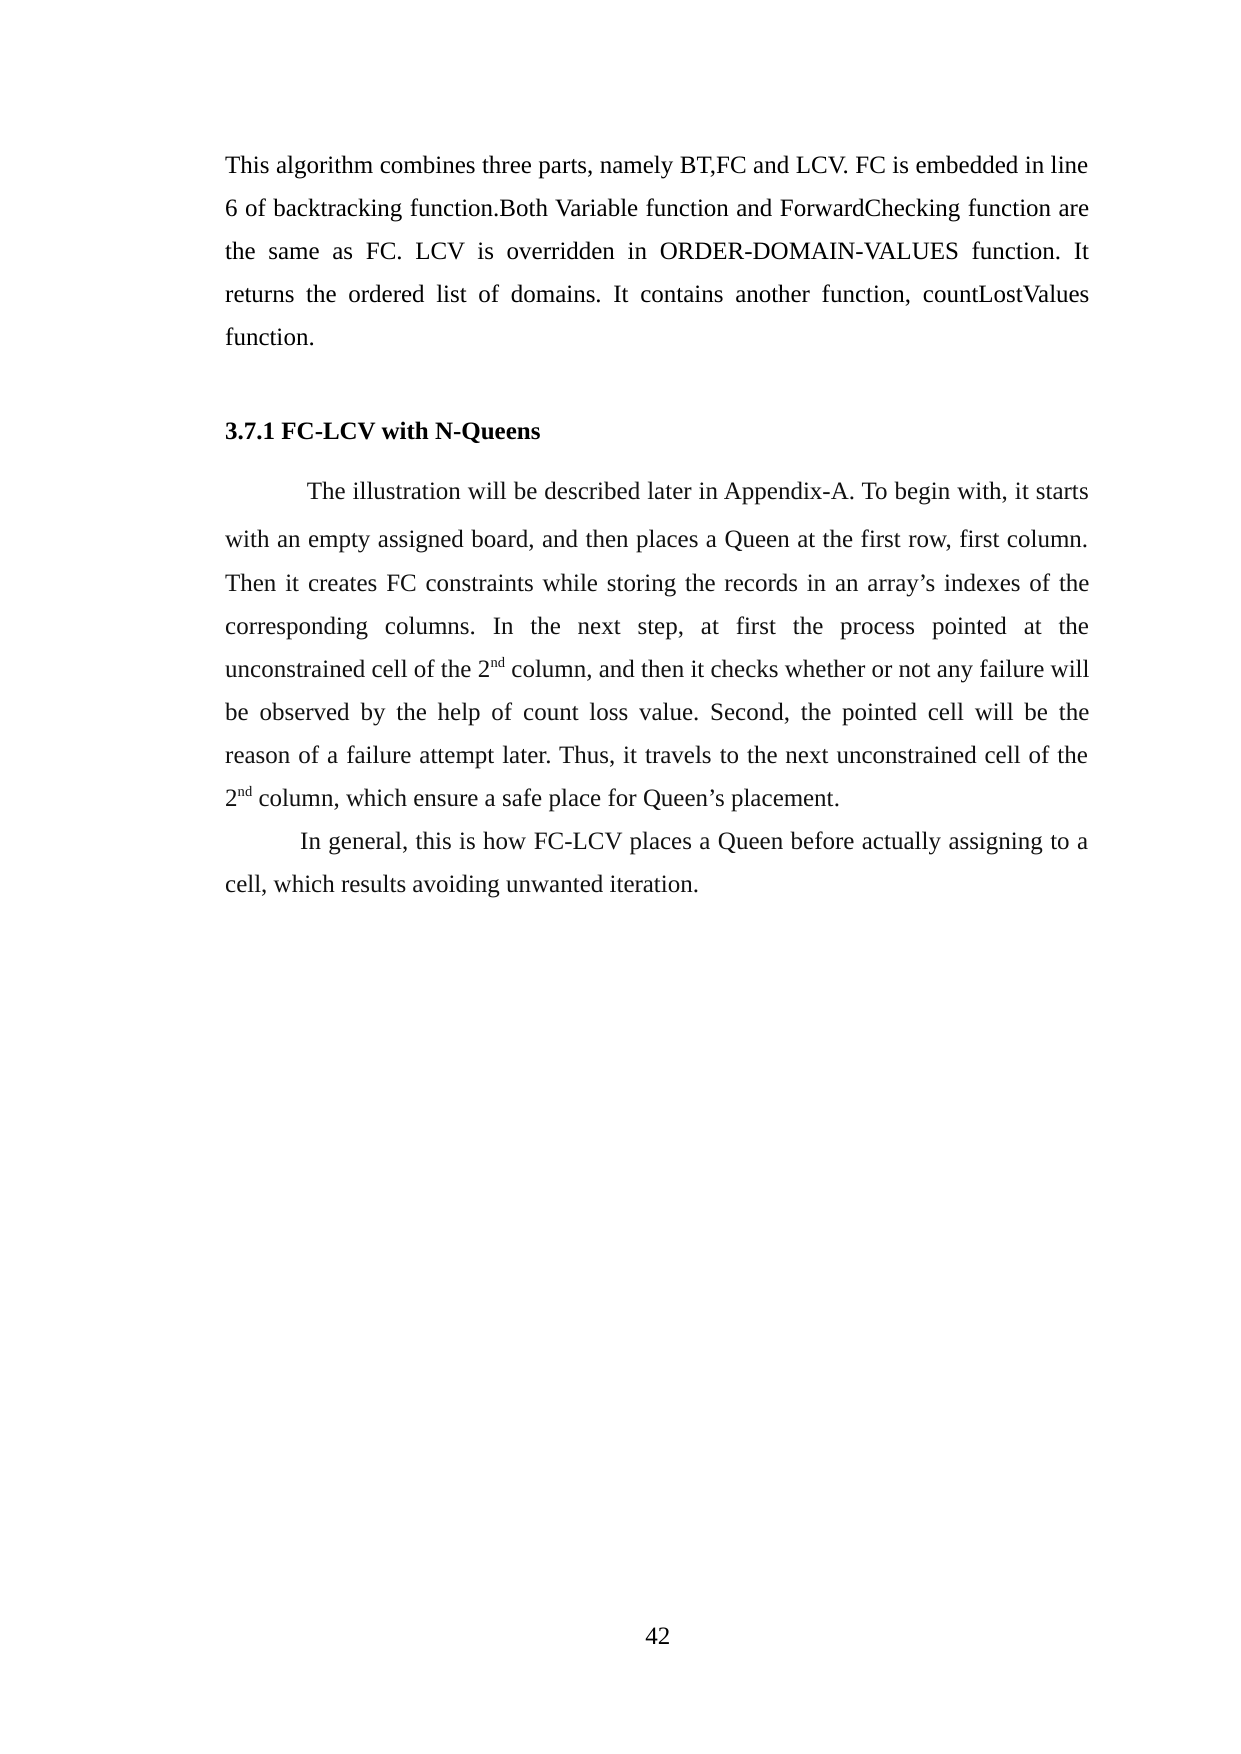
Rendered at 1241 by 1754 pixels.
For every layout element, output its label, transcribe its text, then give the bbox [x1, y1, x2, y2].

title This algorithm combines three parts, namely BT,FC and LCV. FC is embedded in line 6 of backtracking function.Both Variable function and ForwardChecking function are the same as FC. LCV is overridden in ORDER-DOMAIN-VALUES function. It returns the ordered list of domains. It contains another function, countLostValues function. [225, 150, 1090, 351]
text In general, this is how FC-LCV places a Queen before actually assigning to a cell, which results avoiding unwanted iteration. [225, 826, 1090, 898]
title 3.7.1 FC-LCV with N-Queens [225, 416, 1090, 445]
text The illustration will be described later in Appendix-A. To begin with, it starts with an empty assigned board, and then places a Queen at the first row, first column. Then it creates FC constraints while storing the records in an array’s indexes of the corresponding columns. In the next step, at first the process pointed at the unconstrained cell of the 2nd column, and then it checks whether or not any failure will be observed by the help of count loss value. Second, the pointed cell will be the reason of a failure attempt later. Thus, it travels to the next unconstrained cell of the 2nd column, which ensure a safe place for Queen’s placement. [225, 459, 1090, 812]
